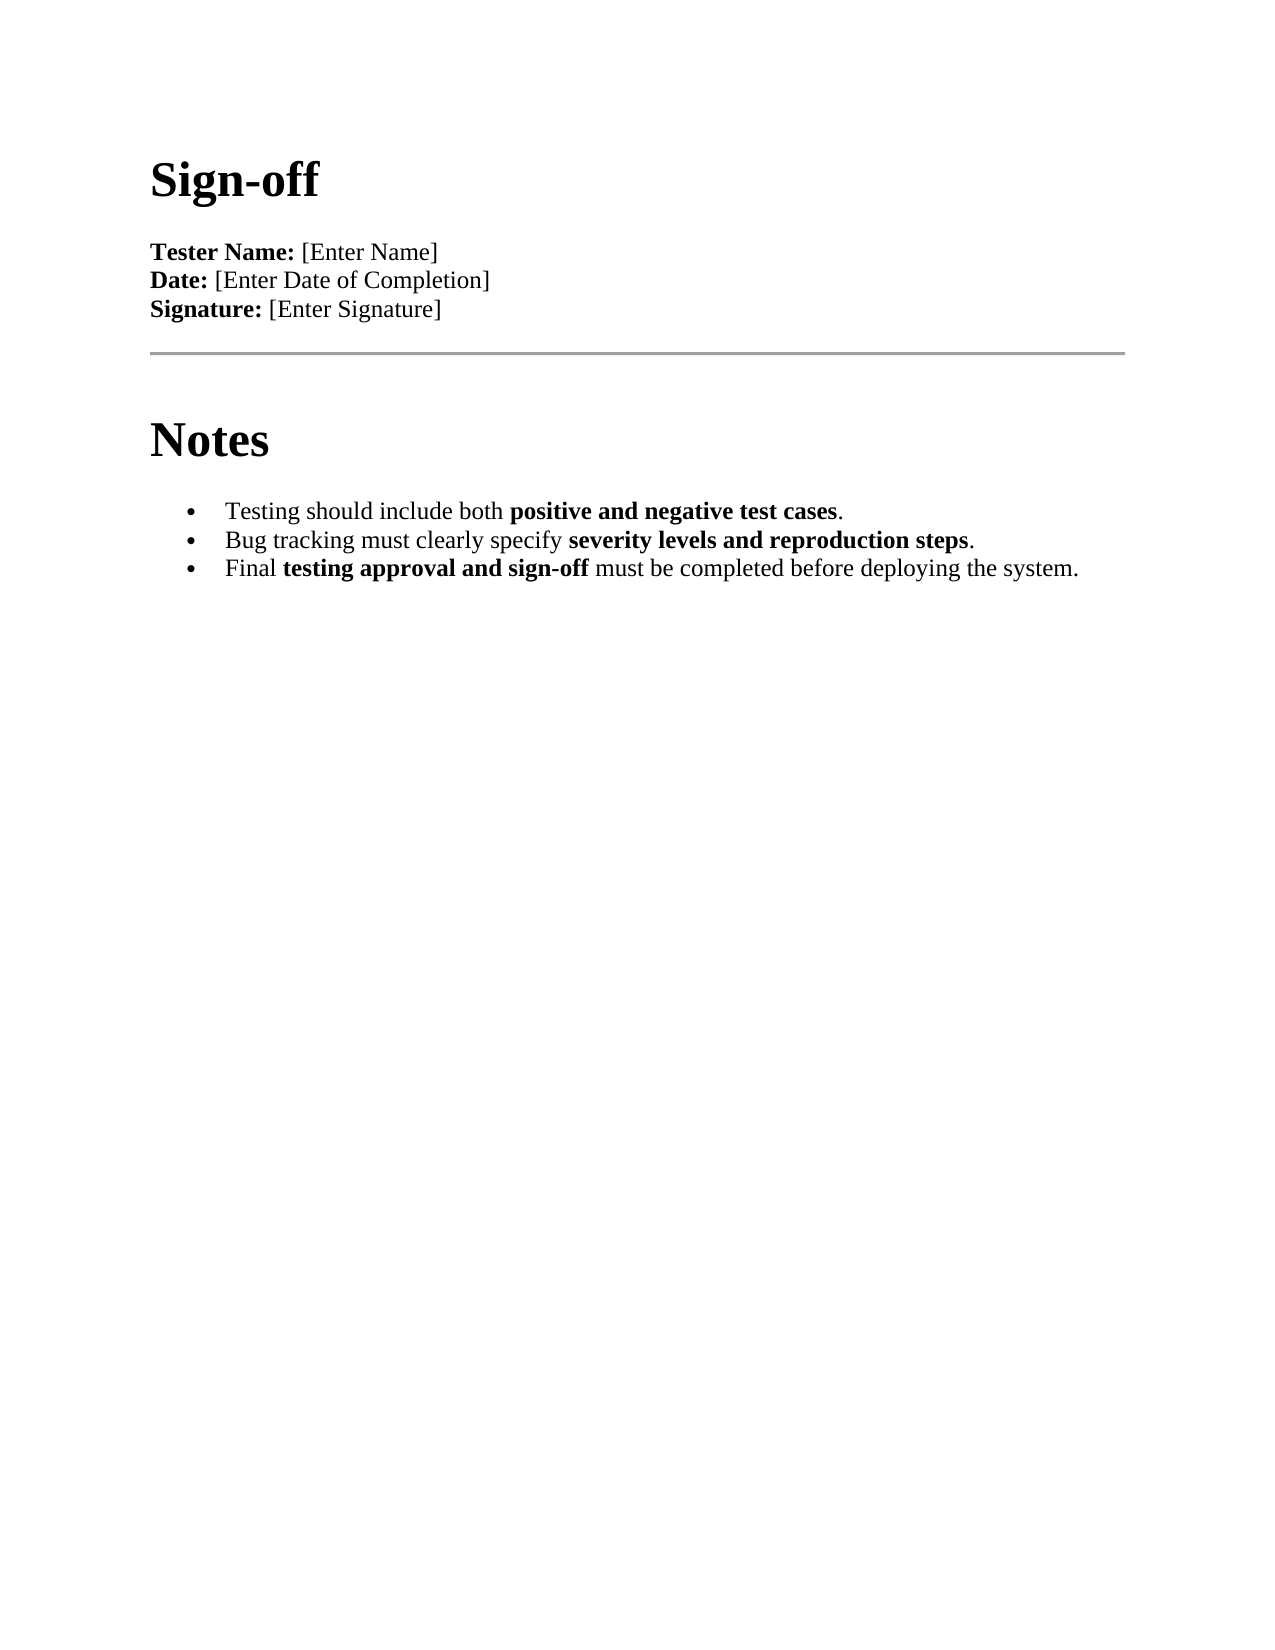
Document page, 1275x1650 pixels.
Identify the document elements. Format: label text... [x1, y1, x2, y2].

subtitle Sign-off [150, 150, 1125, 207]
list Bug tracking must clearly specify severity levels and reproduction steps. [187, 525, 1125, 553]
subtitle Notes [150, 409, 1125, 467]
text Tester Name: [Enter Name] Date: [Enter Date of Completion] Signature: [Enter Signature] [150, 237, 1125, 323]
list Final testing approval and sign-off must be completed before deploying the system. [187, 553, 1125, 582]
list Testing should include both positive and negative test cases. [187, 496, 1125, 525]
